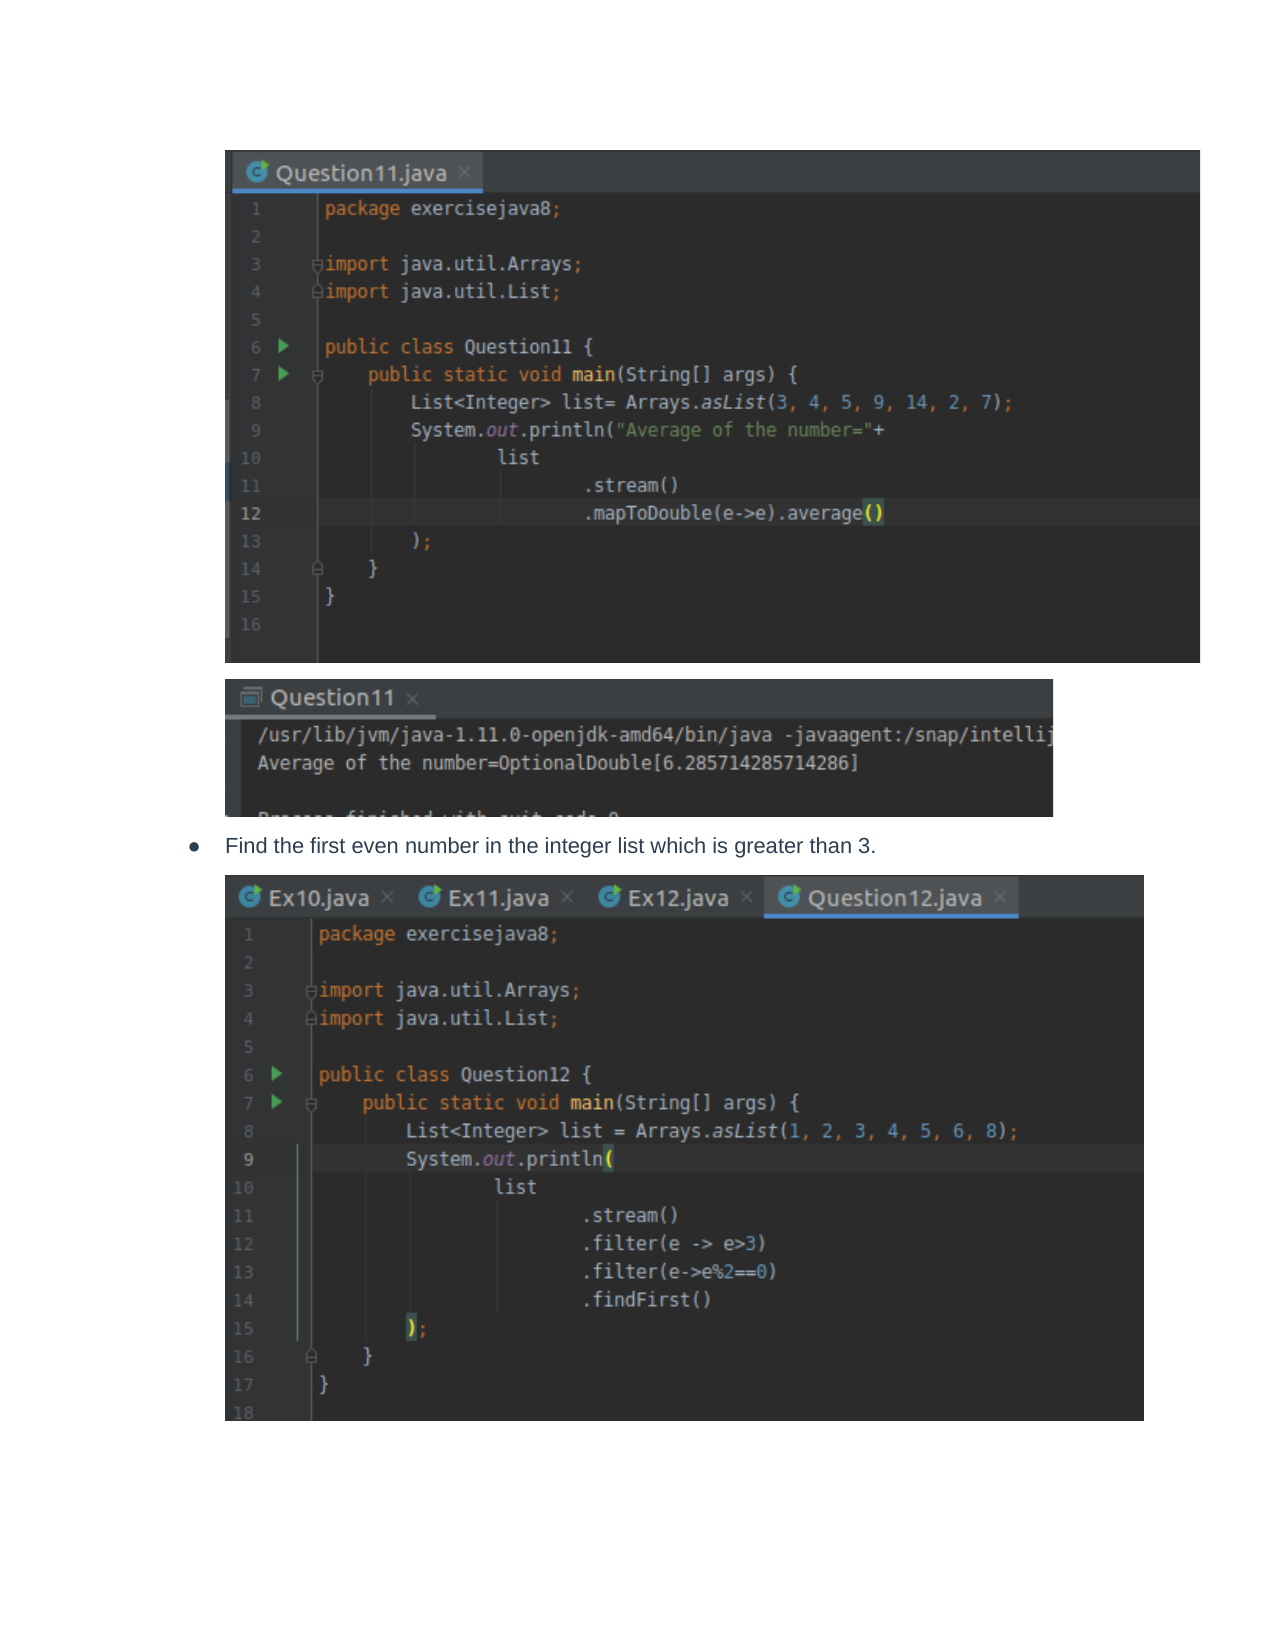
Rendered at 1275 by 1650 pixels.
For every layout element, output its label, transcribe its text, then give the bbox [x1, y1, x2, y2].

picture [225, 679, 1054, 817]
list Find the first even number in the integer list which is greater than 3. [187, 833, 1125, 858]
picture [225, 150, 1200, 663]
picture [225, 875, 1144, 1421]
